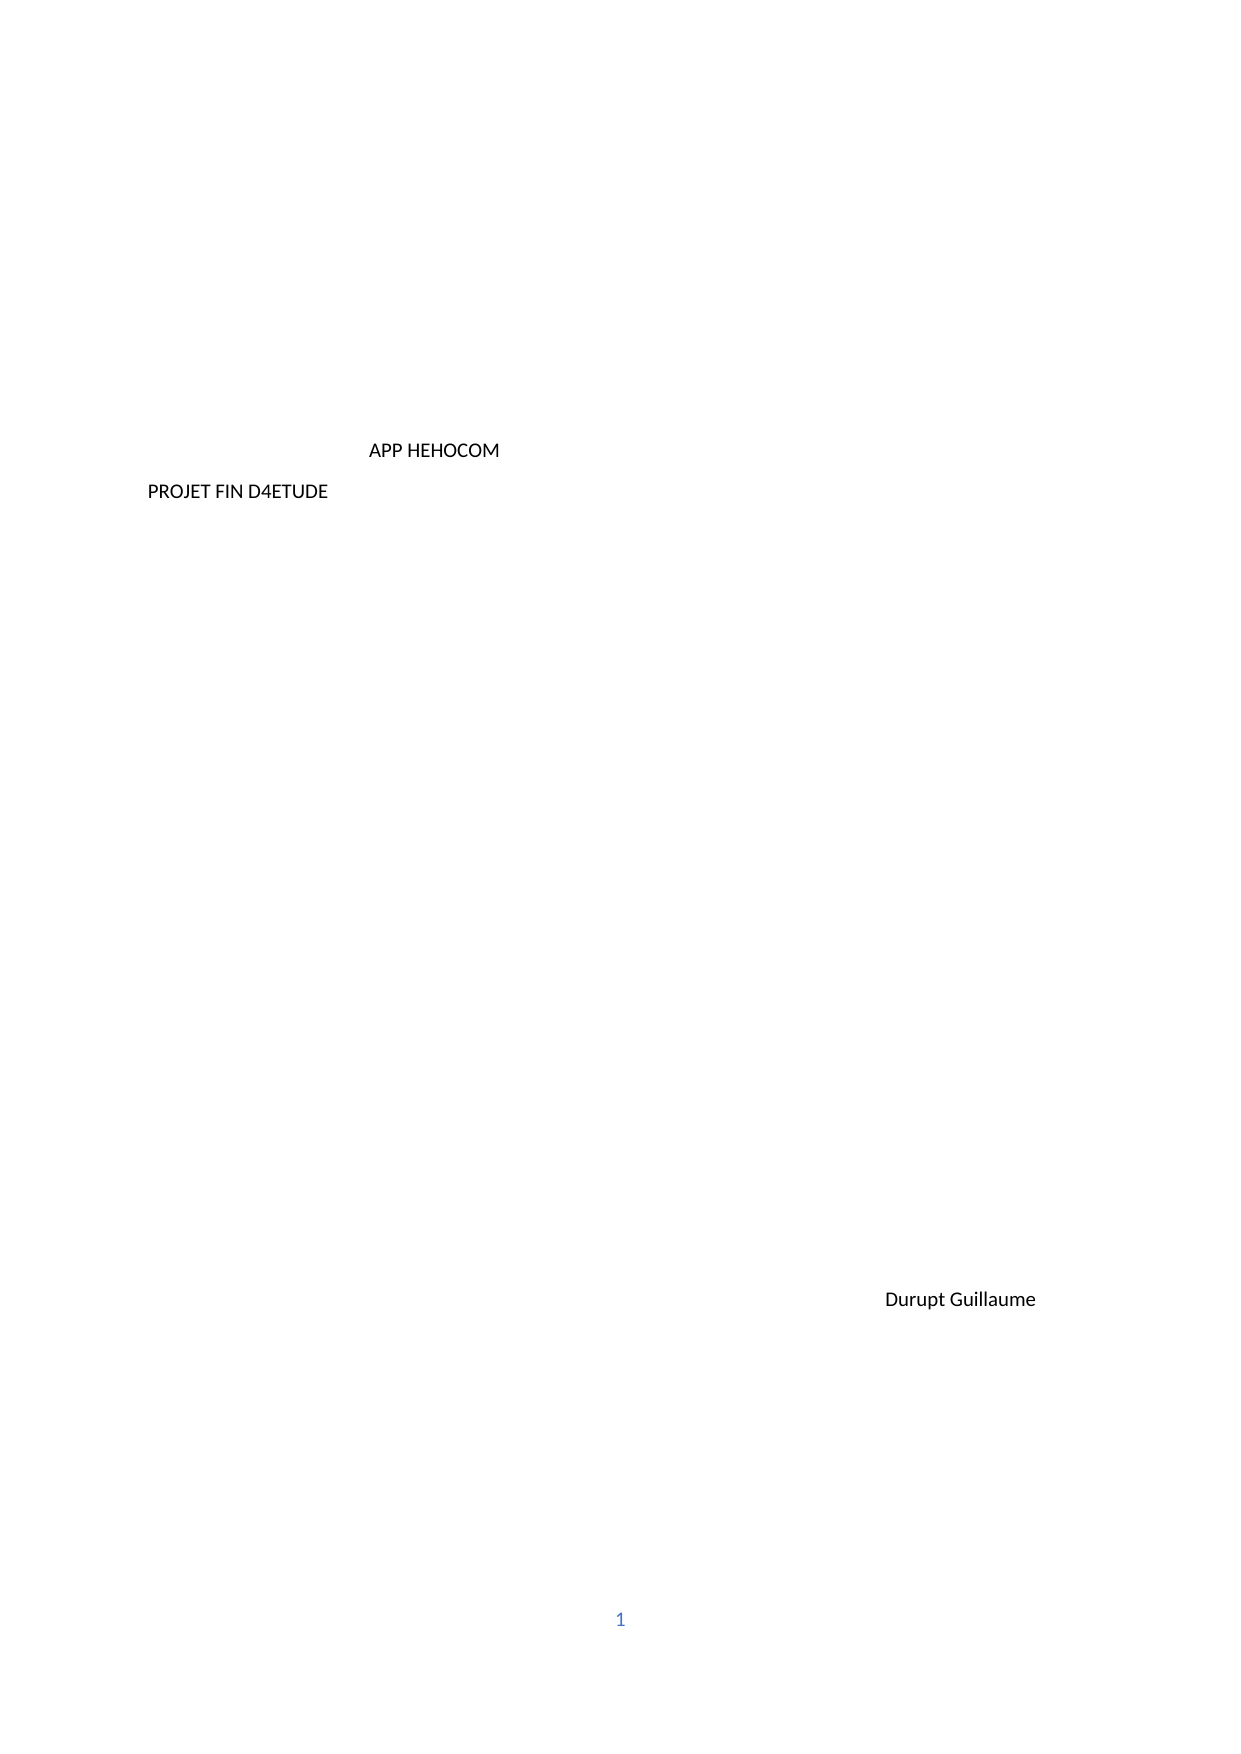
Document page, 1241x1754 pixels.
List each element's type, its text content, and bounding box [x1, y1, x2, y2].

text Durupt Guillaume [148, 1286, 1093, 1312]
text APP HEHOCOM [148, 437, 1093, 463]
text PROJET FIN D4ETUDE [148, 478, 1093, 503]
